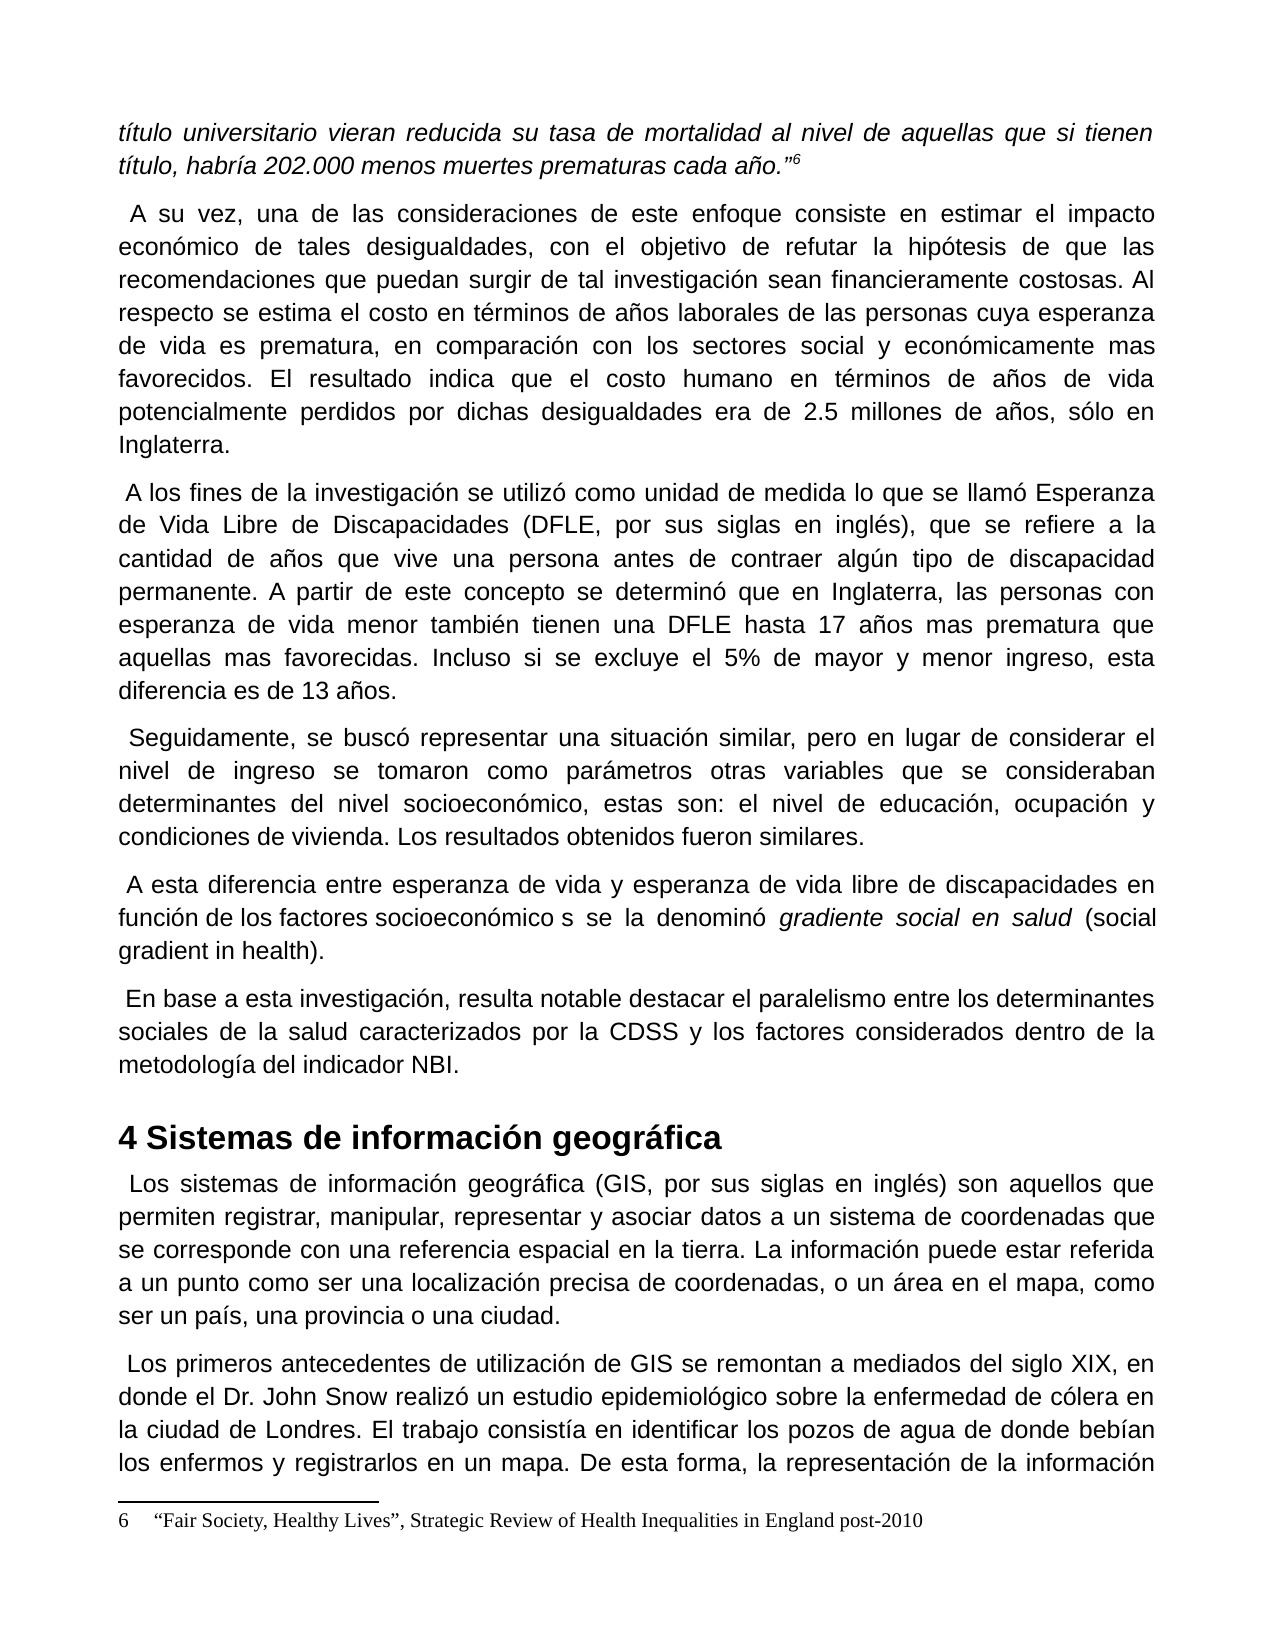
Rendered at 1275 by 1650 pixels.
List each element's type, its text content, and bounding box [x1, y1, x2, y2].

text “Fair Society, Healthy Lives”, Strategic Review of Health Inequalities in England post-2010 [118, 1508, 1157, 1532]
text título universitario vieran reducida su tasa de mortalidad al nivel de aquellas que si tienen título, habría 202.000 menos muertes prematuras cada año.” [118, 118, 1157, 180]
text Los sistemas de información geográfica (GIS, por sus siglas en inglés) son aquellos que permiten registrar, manipular, representar y asociar datos a un sistema de coordenadas que se corresponde con una referencia espacial en la tierra. La información puede estar referida a un punto como ser una localización precisa de coordenadas, o un área en el mapa, como ser un país, una provincia o una ciudad. [118, 1169, 1157, 1330]
text A esta diferencia entre esperanza de vida y esperanza de vida libre de discapacidades en función de los factores socioeconómico s se la denominó gradiente social en salud (social gradient in health). [118, 870, 1157, 965]
text En base a esta investigación, resulta notable destacar el paralelismo entre los determinantes sociales de la salud caracterizados por la CDSS y los factores considerados dentro de la metodología del indicador NBI. [118, 983, 1157, 1078]
text A su vez, una de las consideraciones de este enfoque consiste en estimar el impacto económico de tales desigualdades, con el objetivo de refutar la hipótesis de que las recomendaciones que puedan surgir de tal investigación sean financieramente costosas. Al respecto se estima el costo en términos de años laborales de las personas cuya esperanza de vida es prematura, en comparación con los sectores social y económicamente mas favorecidos. El resultado indica que el costo humano en términos de años de vida potencialmente perdidos por dichas desigualdades era de 2.5 millones de años, sólo en Inglaterra. [118, 199, 1157, 459]
text Seguidamente, se buscó representar una situación similar, pero en lugar de considerar el nivel de ingreso se tomaron como parámetros otras variables que se consideraban determinantes del nivel socioeconómico, estas son: el nivel de educación, ocupación y condiciones de vivienda. Los resultados obtenidos fueron similares. [118, 723, 1157, 851]
text A los fines de la investigación se utilizó como unidad de medida lo que se llamó Esperanza de Vida Libre de Discapacidades (DFLE, por sus siglas en inglés), que se refiere a la cantidad de años que vive una persona antes de contraer algún tipo de discapacidad permanente. A partir de este concepto se determinó que en Inglaterra, las personas con esperanza de vida menor también tienen una DFLE hasta 17 años mas prematura que aquellas mas favorecidas. Incluso si se excluye el 5% de mayor y menor ingreso, esta diferencia es de 13 años. [118, 477, 1157, 704]
subtitle 4 Sistemas de información geográfica [118, 1118, 1157, 1157]
text Los primeros antecedentes de utilización de GIS se remontan a mediados del siglo XIX, en donde el Dr. John Snow realizó un estudio epidemiológico sobre la enfermedad de cólera en la ciudad de Londres. El trabajo consistía en identificar los pozos de agua de donde bebían los enfermos y registrarlos en un mapa. De esta forma, la representación de la información [118, 1349, 1157, 1477]
